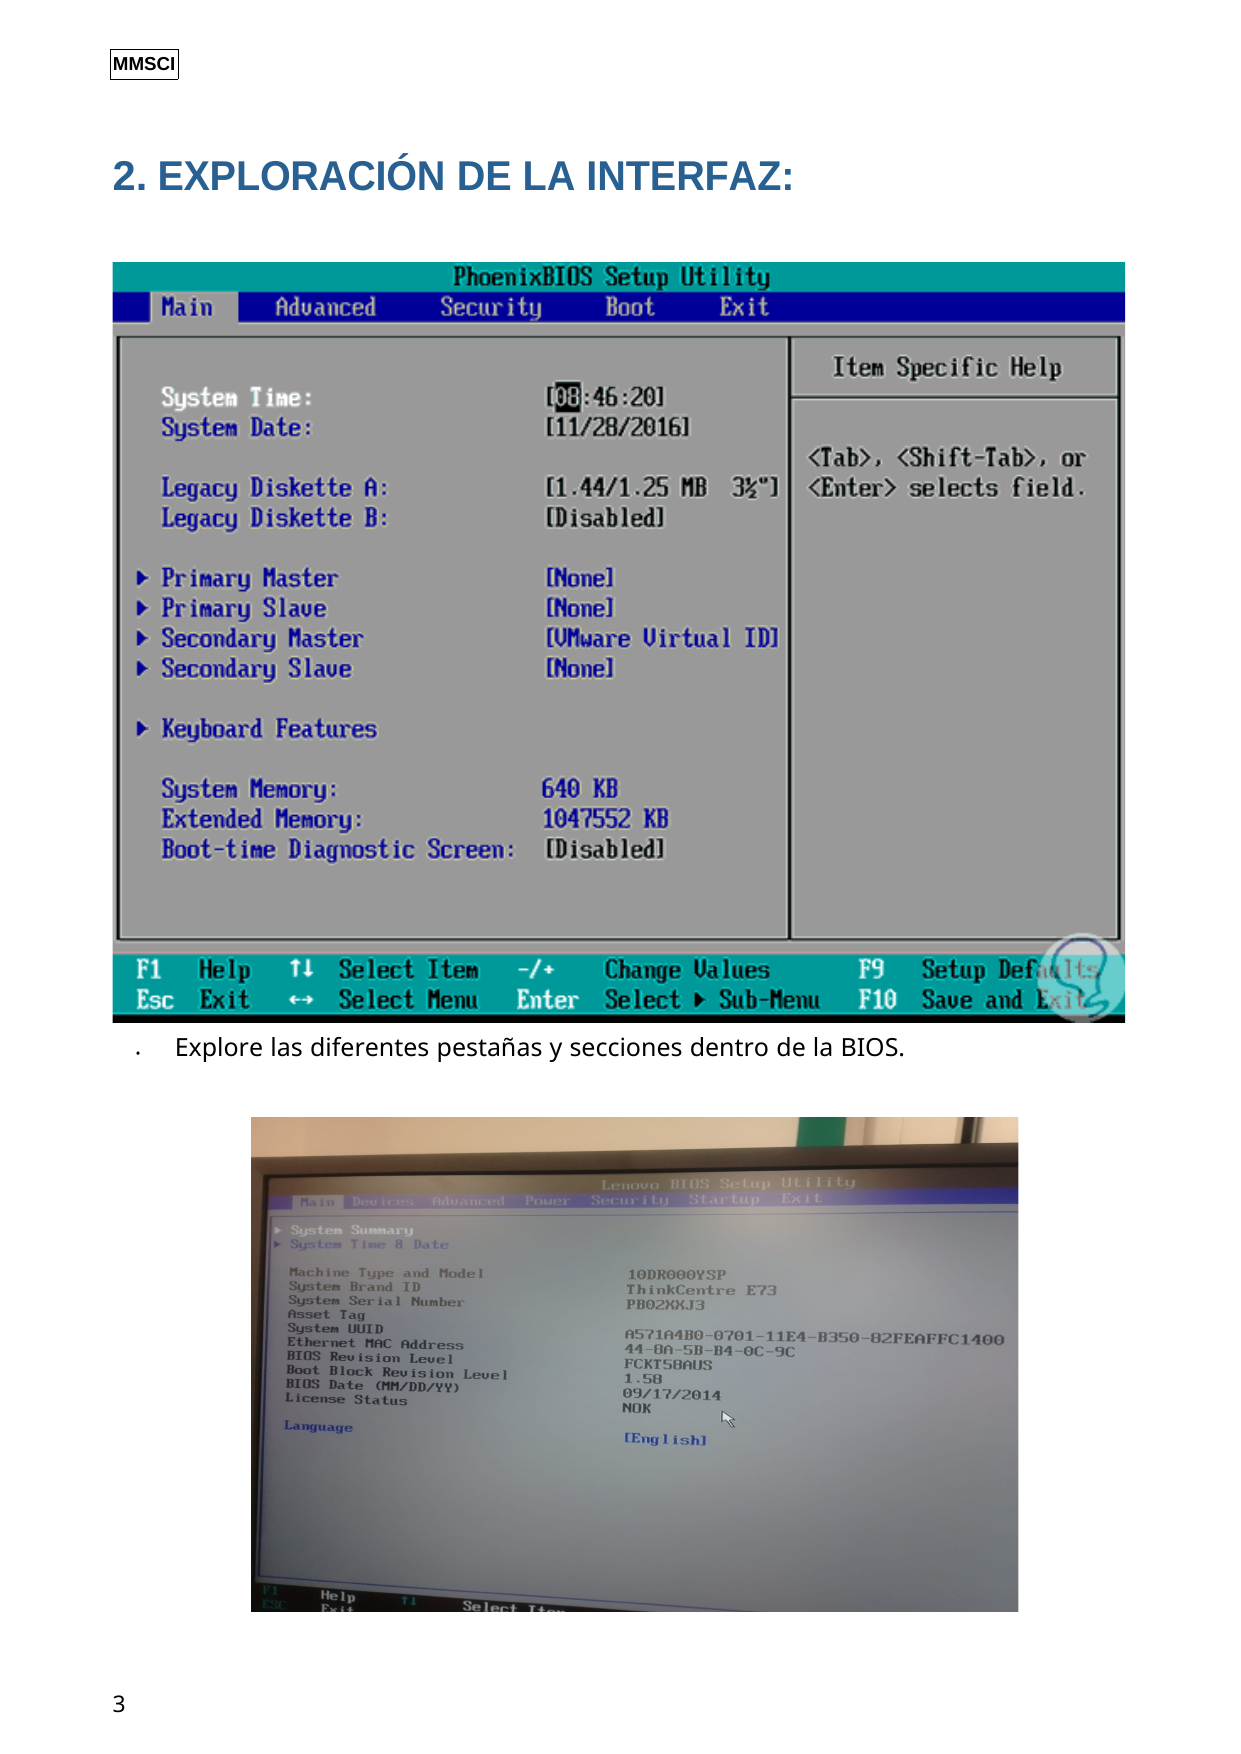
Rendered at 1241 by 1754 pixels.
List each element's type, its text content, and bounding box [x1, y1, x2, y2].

picture [251, 1117, 1019, 1612]
picture [112, 262, 1125, 1023]
list Explore las diferentes pestañas y secciones dentro de la BIOS. [135, 266, 1140, 1063]
subtitle EXPLORACIÓN DE LA INTERFAZ: [112, 152, 1140, 199]
